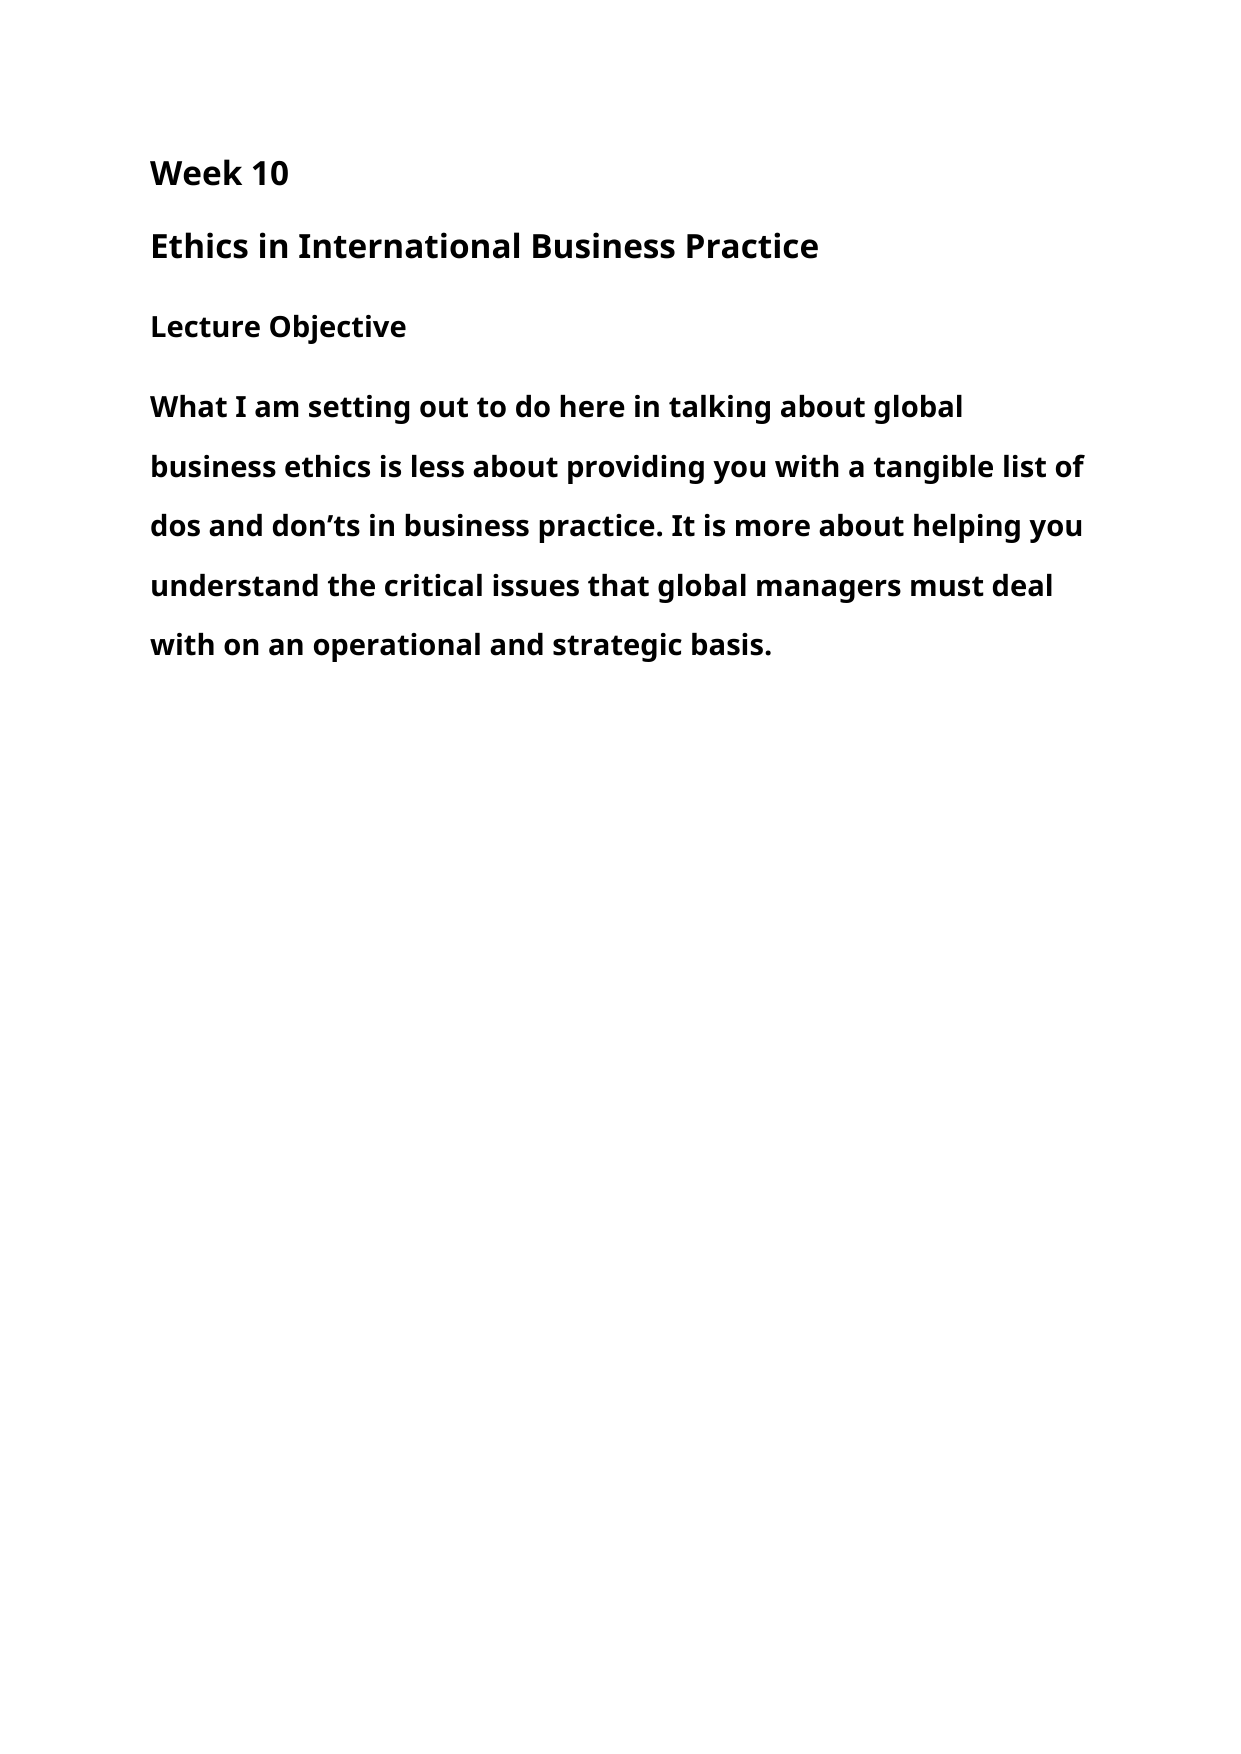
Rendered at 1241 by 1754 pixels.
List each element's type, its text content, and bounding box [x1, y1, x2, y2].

text Week 10 [150, 150, 1090, 195]
text What I am setting out to do here in talking about global business ethics is less about providing you with a tangible list of dos and don’ts in business practice. It is more about helping you understand the critical issues that global managers must deal with on an operational and strategic basis. [150, 387, 1090, 664]
text Ethics in International Business Practice [150, 223, 1090, 268]
text Lecture Objective [150, 306, 1090, 346]
